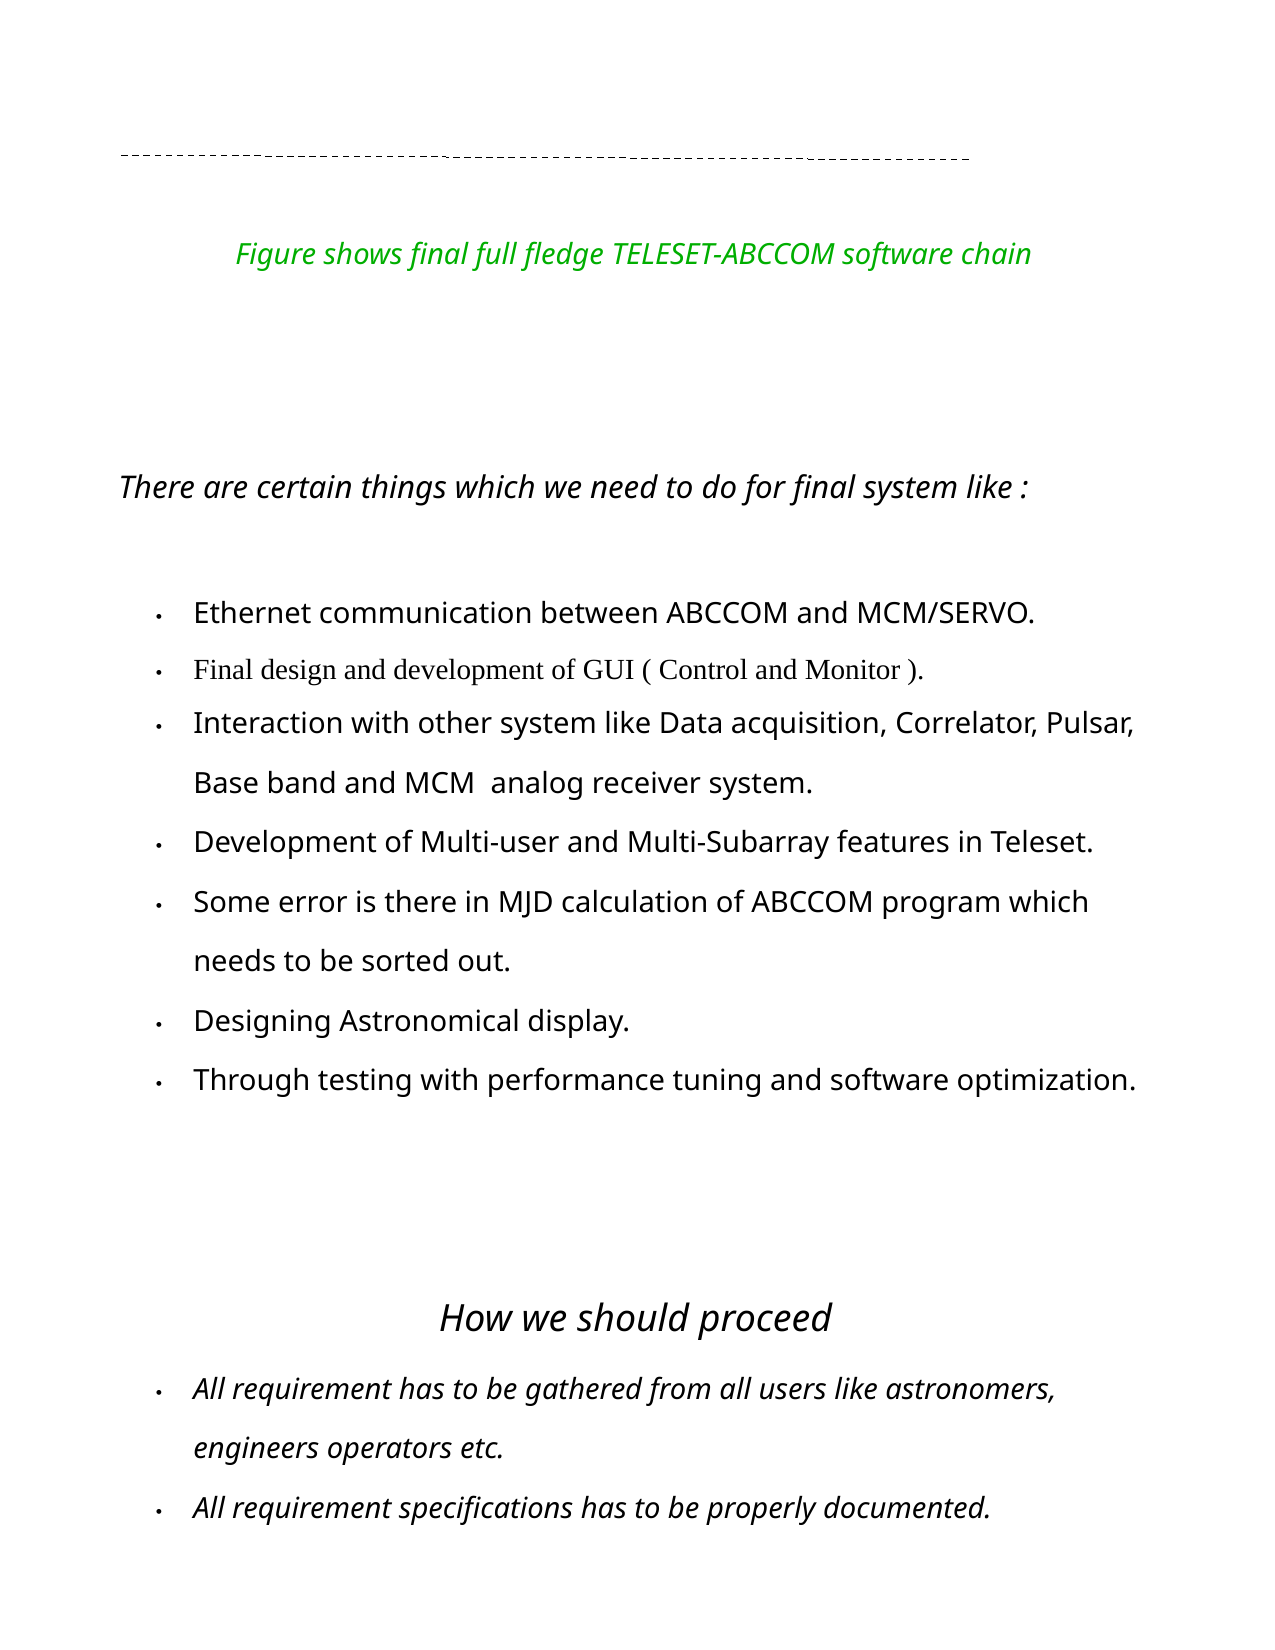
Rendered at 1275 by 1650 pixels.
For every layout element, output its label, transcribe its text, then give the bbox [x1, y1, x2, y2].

list All requirement specifications has to be properly documented. [156, 1487, 1157, 1527]
text There are certain things which we need to do for final system like : [118, 465, 1157, 508]
text How we should proceed [118, 1291, 1157, 1342]
list All requirement has to be gathered from all users like astronomers, engineers operators etc. [156, 1368, 1157, 1467]
list Ethernet communication between ABCCOM and MCM/SERVO. [156, 593, 1157, 632]
text Figure shows final full fledge TELESET-ABCCOM software chain [118, 233, 1157, 273]
list Final design and development of GUI ( Control and Monitor ). [156, 652, 1157, 686]
list Through testing with performance tuning and software optimization. [156, 1059, 1157, 1099]
list Development of Multi-user and Multi-Subarray features in Teleset. [156, 822, 1157, 861]
list Designing Astronomical display. [156, 1000, 1157, 1040]
list Some error is there in MJD calculation of ABCCOM program which needs to be sorted out. [156, 881, 1157, 980]
list Interaction with other system like Data acquisition, Correlator, Pulsar, Base band and MCM analog receiver system. [156, 703, 1157, 802]
